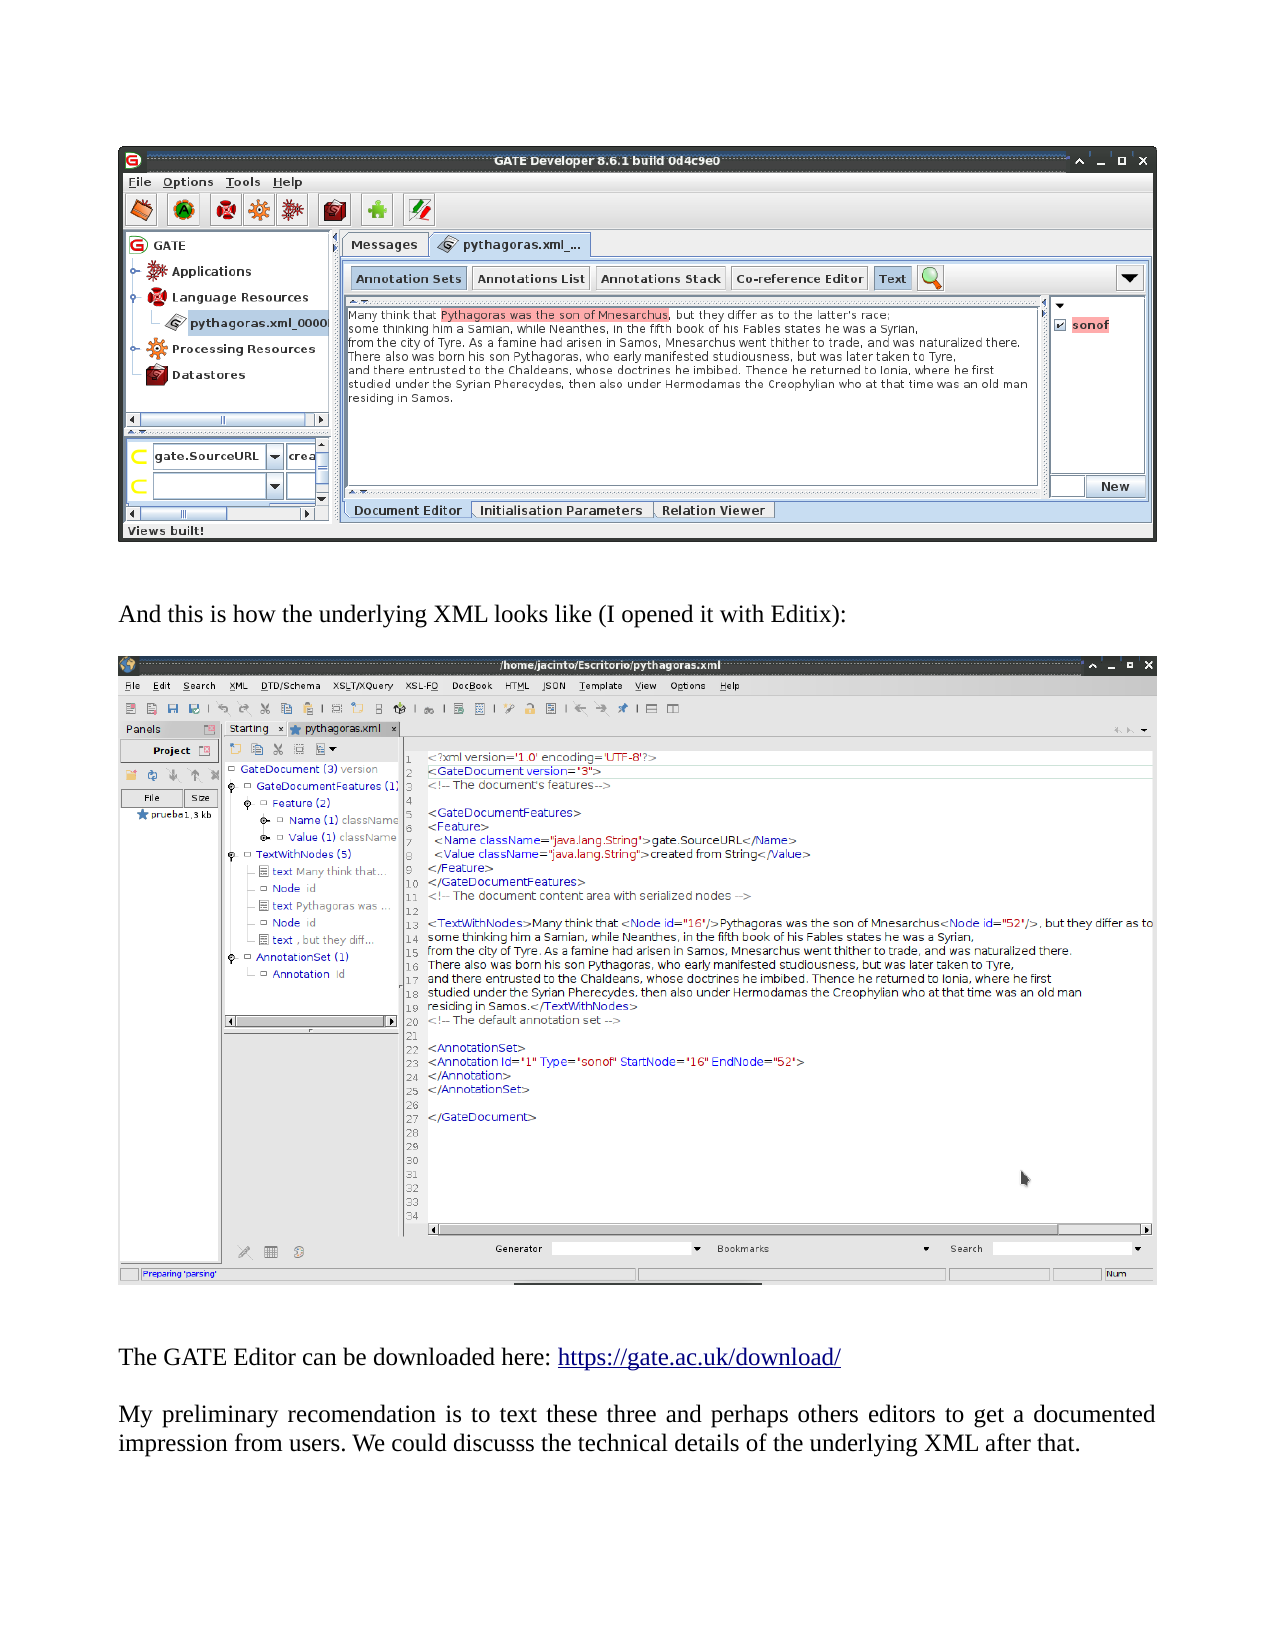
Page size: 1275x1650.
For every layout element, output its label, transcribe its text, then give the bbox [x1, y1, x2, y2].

text The GATE Editor can be downloaded here: https://gate.ac.uk/download/ [118, 1342, 1157, 1370]
text My preliminary recomendation is to text these three and perhaps others editors to get a documented impression from users. We could discusss the technical details of the underlying XML after that. [118, 1399, 1157, 1457]
picture [118, 146, 1157, 542]
text And this is how the underlying XML looks like (I opened it with Editix): [118, 599, 1157, 628]
picture [118, 656, 1157, 1285]
